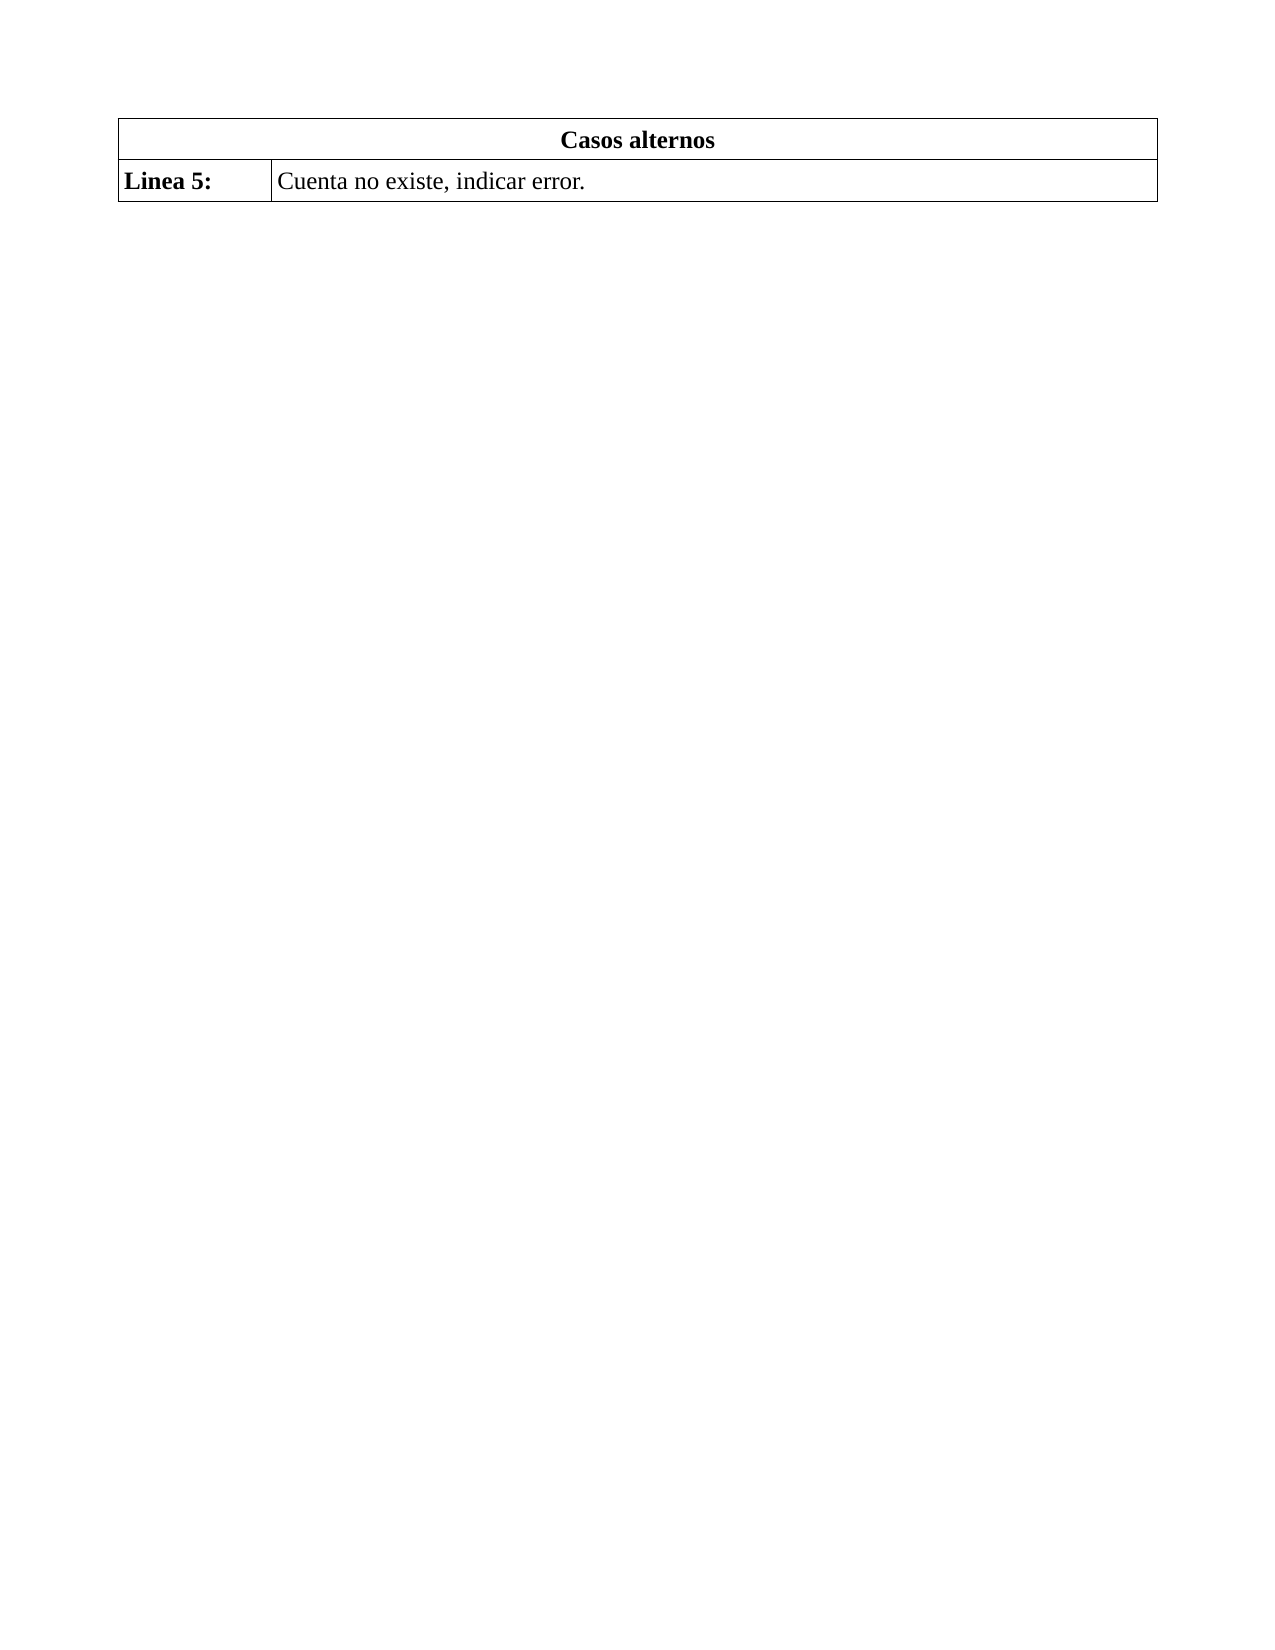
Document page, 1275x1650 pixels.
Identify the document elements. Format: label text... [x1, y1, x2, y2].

table_cell Cuenta no existe, indicar error. [272, 160, 1157, 201]
table_cell Linea 5: [119, 160, 271, 201]
table_header Casos alternos [119, 119, 1157, 159]
